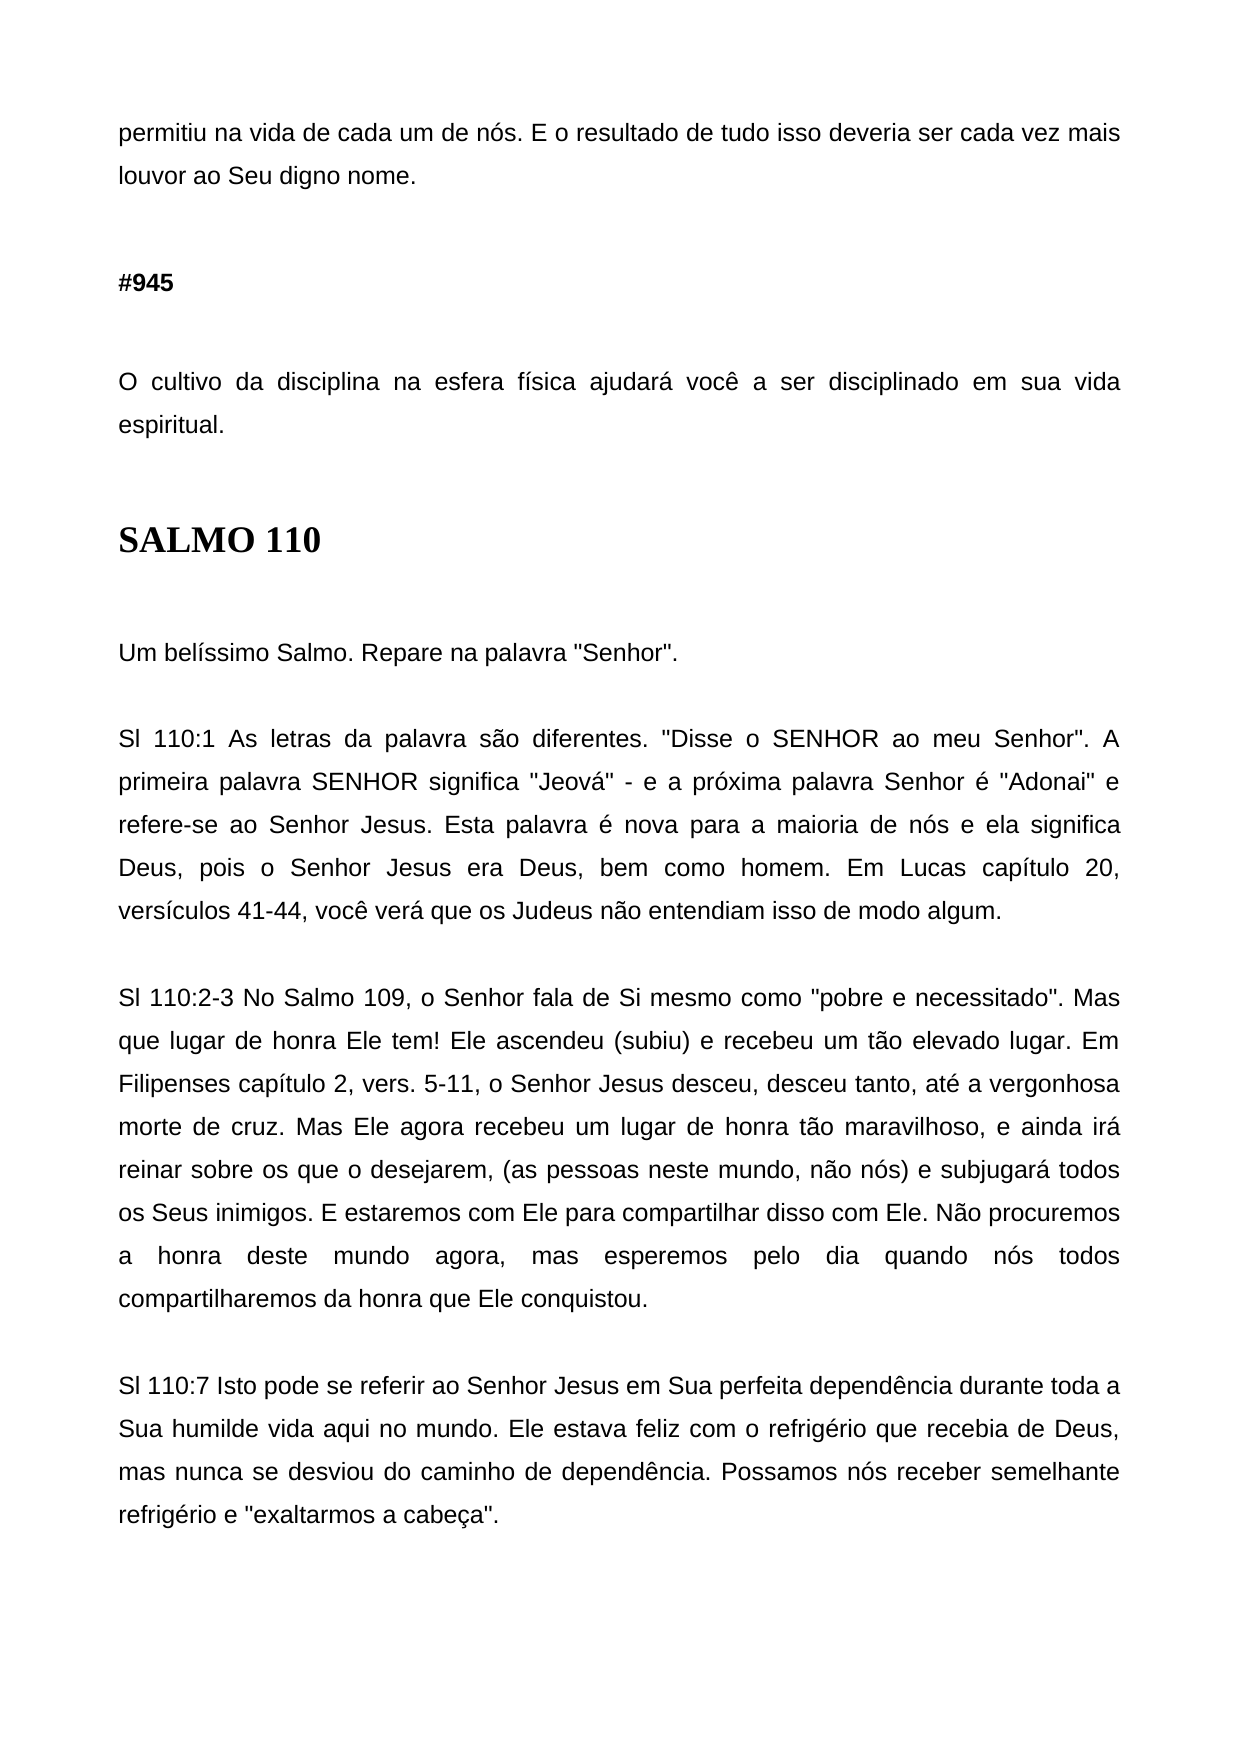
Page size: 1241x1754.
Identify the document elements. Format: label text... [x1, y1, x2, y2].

text Sl 110:2-3 No Salmo 109, o Senhor fala de Si mesmo como "pobre e necessitado". Mas que lugar de honra Ele tem! Ele ascendeu (subiu) e recebeu um tão elevado lugar. Em Filipenses capítulo 2, vers. 5-11, o Senhor Jesus desceu, desceu tanto, até a vergonhosa morte de cruz. Mas Ele agora recebeu um lugar de honra tão maravilhoso, e ainda irá reinar sobre os que o desejarem, (as pessoas neste mundo, não nós) e subjugará todos os Seus inimigos. E estaremos com Ele para compartilhar disso com Ele. Não procuremos a honra deste mundo agora, mas esperemos pelo dia quando nós todos compartilharemos da honra que Ele conquistou. [118, 983, 1122, 1313]
text Sl 110:7 Isto pode se referir ao Senhor Jesus em Sua perfeita dependência durante toda a Sua humilde vida aqui no mundo. Ele estava feliz com o refrigério que recebia de Deus, mas nunca se desviou do caminho de dependência. Possamos nós receber semelhante refrigério e "exaltarmos a cabeça". [118, 1371, 1122, 1529]
text O cultivo da disciplina na esfera física ajudará você a ser disciplinado em sua vida espiritual. [118, 367, 1122, 439]
subtitle SALMO 110 [118, 517, 1122, 560]
text Sl 110:1 As letras da palavra são diferentes. "Disse o SENHOR ao meu Senhor". A primeira palavra SENHOR significa "Jeová" - e a próxima palavra Senhor é "Adonai" e refere-se ao Senhor Jesus. Esta palavra é nova para a maioria de nós e ela significa Deus, pois o Senhor Jesus era Deus, bem como homem. Em Lucas capítulo 20, versículos 41-44, você verá que os Judeus não entendiam isso de modo algum. [118, 724, 1122, 925]
text Um belíssimo Salmo. Repare na palavra "Senhor". [118, 638, 1122, 666]
text permitiu na vida de cada um de nós. E o resultado de tudo isso deveria ser cada vez mais louvor ao Seu digno nome. [118, 118, 1122, 190]
subtitle #945 [118, 268, 1122, 297]
